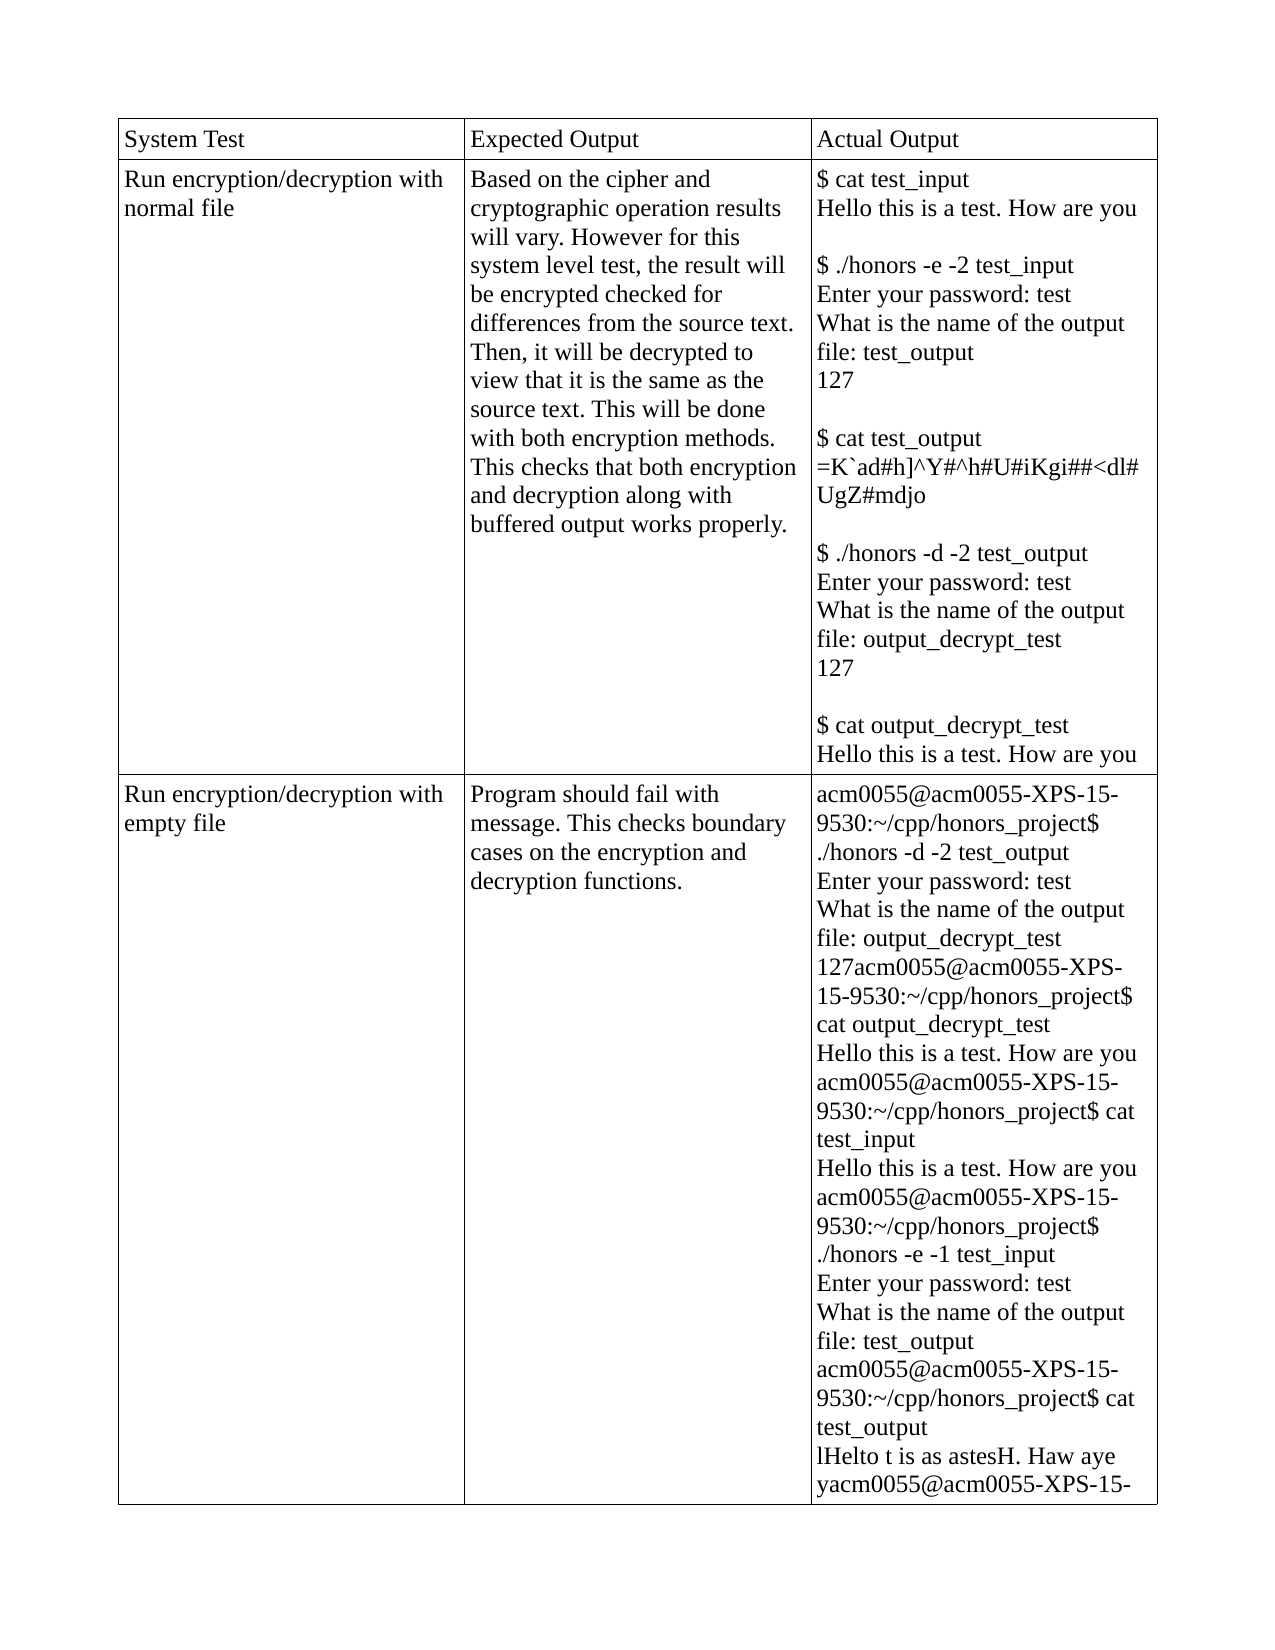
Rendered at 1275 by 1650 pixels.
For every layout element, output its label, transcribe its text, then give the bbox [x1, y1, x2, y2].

table_cell Program should fail with message. This checks boundary cases on the encryption and decryption functions. [465, 775, 811, 1504]
table_header Expected Output [465, 119, 811, 158]
table_cell Based on the cipher and cryptographic operation results will vary. However for this system level test, the result will be encrypted checked for differences from the source text. Then, it will be decrypted to view that it is the same as the source text. This will be done with both encryption methods. This checks that both encryption and decryption along with buffered output works properly. [465, 160, 811, 774]
table_cell acm0055@acm0055-XPS-15-9530:~/cpp/honors_project$ ./honors -d -2 test_output Enter your password: test What is the name of the output file: output_decrypt_test 127acm0055@acm0055-XPS-15-9530:~/cpp/honors_project$ cat output_decrypt_test Hello this is a test. How are you acm0055@acm0055-XPS-15-9530:~/cpp/honors_project$ cat test_input Hello this is a test. How are you acm0055@acm0055-XPS-15-9530:~/cpp/honors_project$ ./honors -e -1 test_input Enter your password: test What is the name of the output file: test_output acm0055@acm0055-XPS-15-9530:~/cpp/honors_project$ cat test_output lHelto t is as astesH. Haw aye yacm0055@acm0055-XPS-15- [812, 775, 1157, 1504]
table_header System Test [119, 119, 464, 158]
table_cell Run encryption/decryption with normal file [119, 160, 464, 774]
table_cell Run encryption/decryption with empty file [119, 775, 464, 1504]
table_cell $ cat test_input Hello this is a test. How are you $ ./honors -e -2 test_input Enter your password: test What is the name of the output file: test_output 127 $ cat test_output =K`ad#h]^Y#^h#U#iKgi##<dl#UgZ#mdjo $ ./honors -d -2 test_output Enter your password: test What is the name of the output file: output_decrypt_test 127 $ cat output_decrypt_test Hello this is a test. How are you [812, 160, 1157, 774]
table_header Actual Output [812, 119, 1157, 158]
